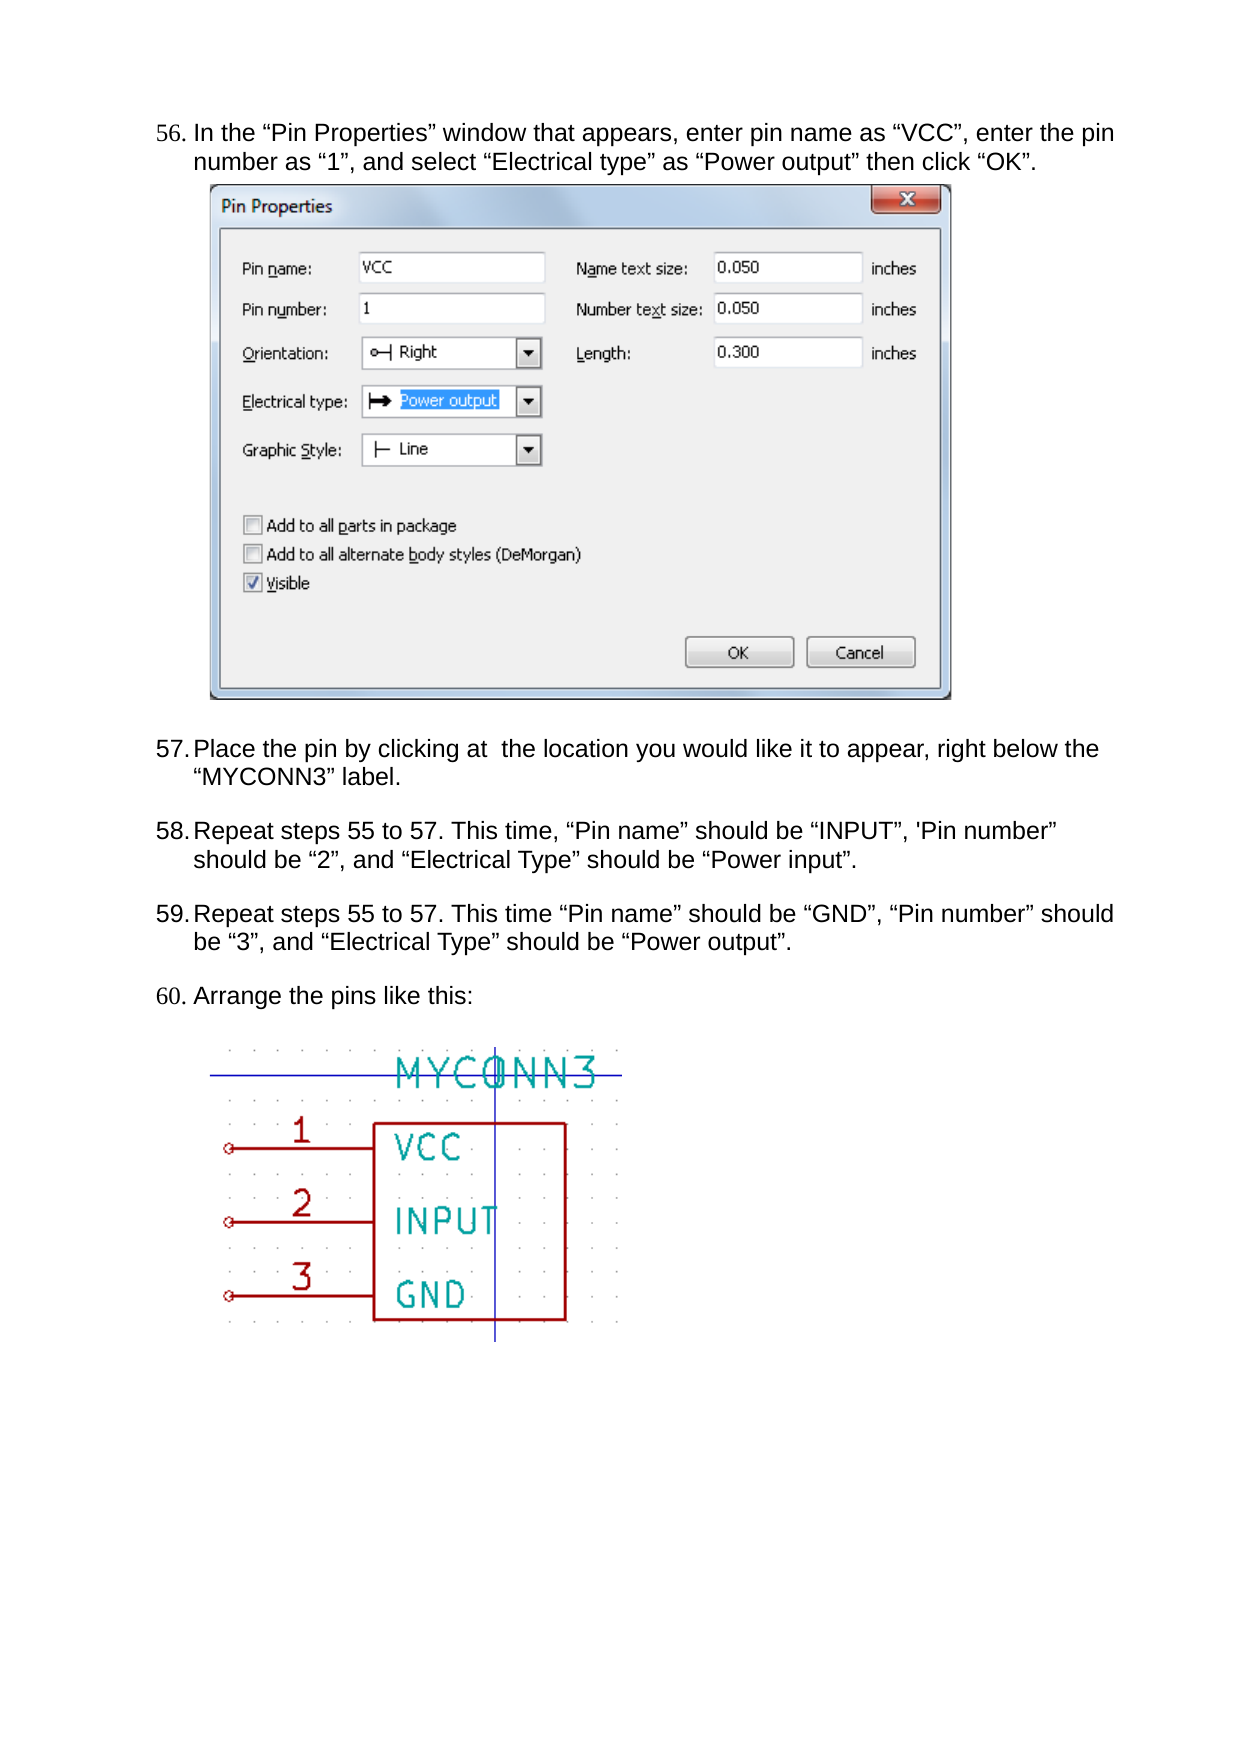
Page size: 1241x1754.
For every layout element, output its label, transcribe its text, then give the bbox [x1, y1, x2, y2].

list Repeat steps 55 to 57. This time “Pin name” should be “GND”, “Pin number” should be “3”, and “Electrical Type” should be “Power output”. [156, 898, 1122, 956]
list Arrange the pins like this: [156, 981, 1122, 1351]
list Repeat steps 55 to 57. This time, “Pin name” should be “INPUT”, 'Pin number” should be “2”, and “Electrical Type” should be “Power input”. [156, 816, 1122, 873]
picture [209, 1047, 622, 1342]
picture [209, 184, 952, 700]
list Place the pin by clicking at the location you would like it to appear, right below the “MYCONN3” label. [156, 733, 1122, 791]
list In the “Pin Properties” window that appears, enter pin name as “VCC”, enter the pin number as “1”, and select “Electrical type” as “Power output” then click “OK”. [156, 118, 1122, 708]
